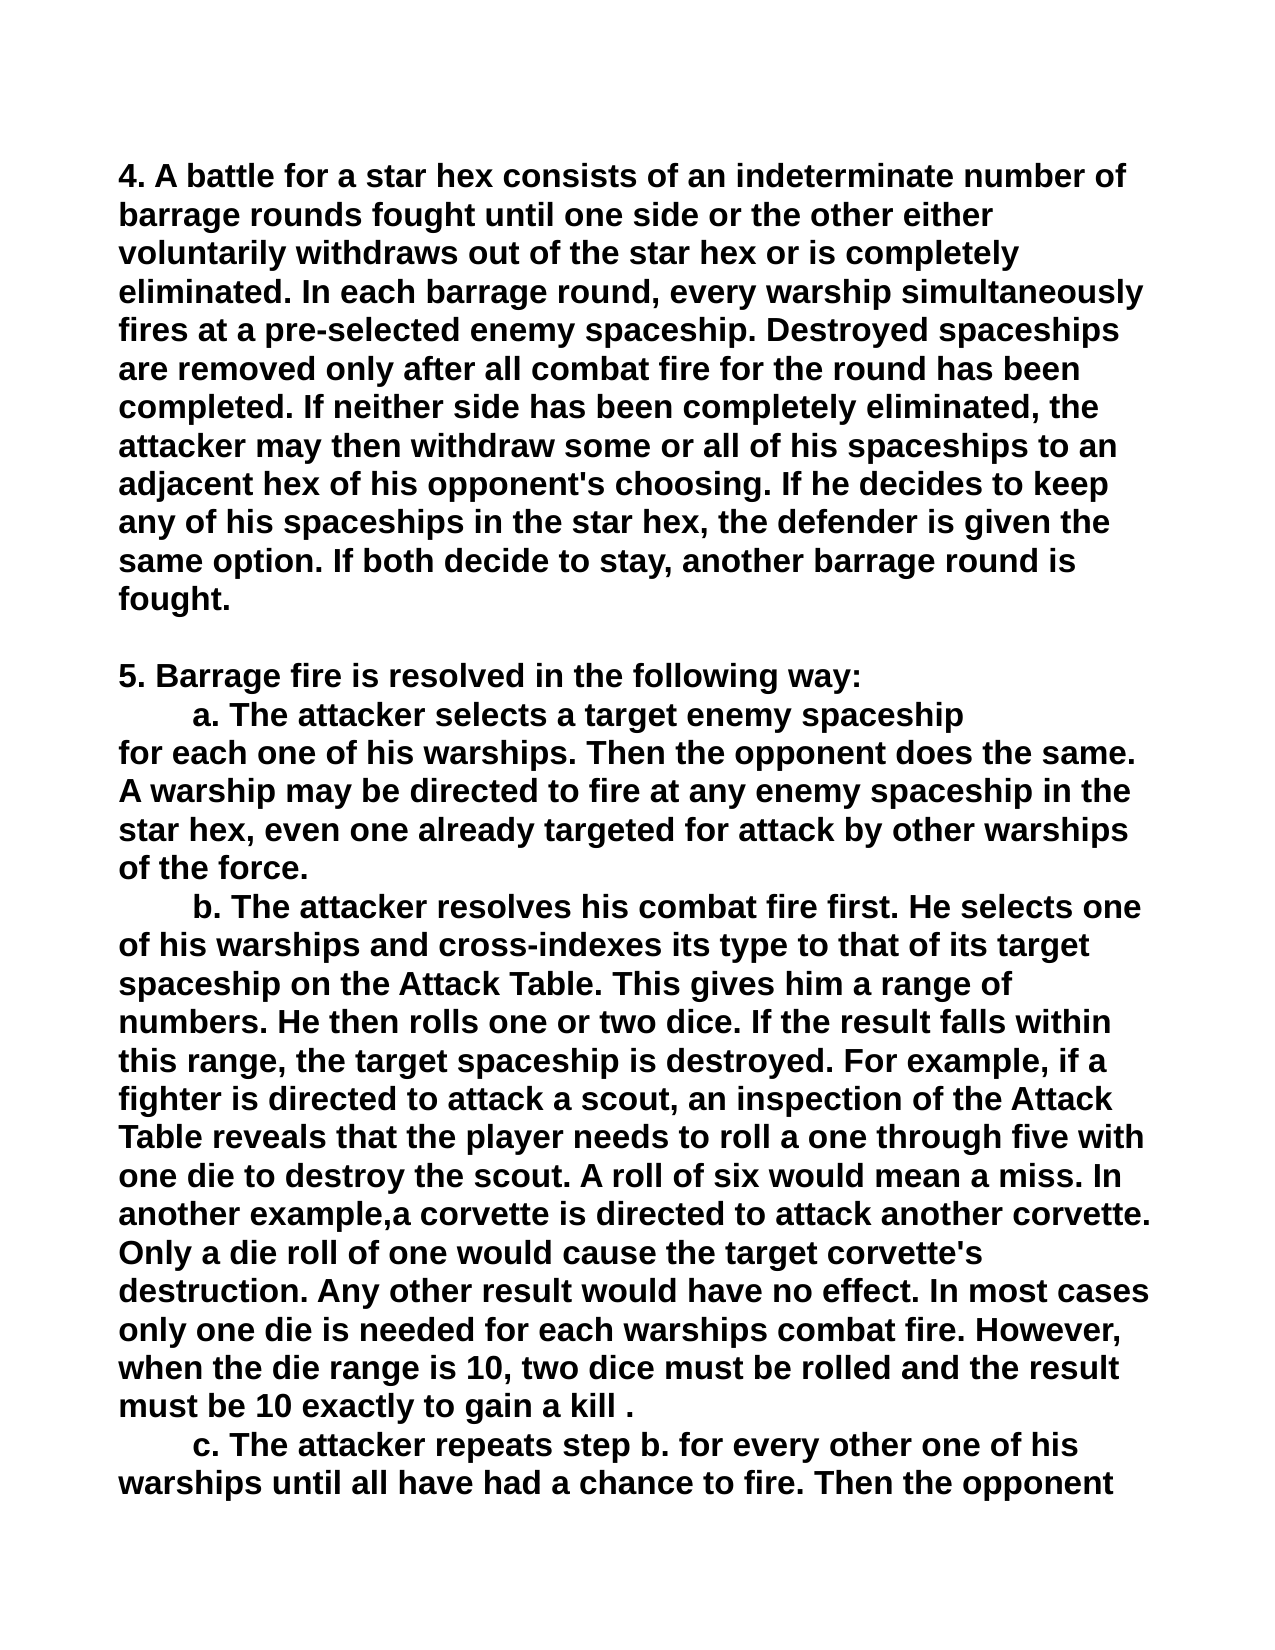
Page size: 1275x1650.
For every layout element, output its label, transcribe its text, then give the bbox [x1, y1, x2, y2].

text 4. A battle for a star hex consists of an indeterminate number of barrage rounds fought until one side or the other either voluntarily withdraws out of the star hex or is completely eliminated. In each barrage round, every warship simultaneously fires at a pre-selected enemy spaceship. Destroyed spaceships are removed only after all combat fire for the round has been completed. If neither side has been completely eliminated, the attacker may then withdraw some or all of his spaceships to an [118, 157, 1157, 464]
text b. The attacker resolves his combat fire first. He selects one of his warships and cross-indexes its type to that of its target spaceship on the Attack Table. This gives him a range of numbers. He then rolls one or two dice. If the result falls within [118, 887, 1157, 1041]
text destruction. Any other result would have no effect. In most cases only one die is needed for each warships combat fire. However, when the die range is 10, two dice must be rolled and the result must be 10 exactly to gain a kill . [118, 1271, 1157, 1425]
text this range, the target spaceship is destroyed. For example, if a fighter is directed to attack a scout, an inspection of the Attack Table reveals that the player needs to roll a one through five with one die to destroy the scout. A roll of six would mean a miss. In another example,a corvette is directed to attack another corvette. [118, 1041, 1157, 1233]
text for each one of his warships. Then the opponent does the same. A warship may be directed to fire at any enemy spaceship in the star hex, even one already targeted for attack by other warships of the force. [118, 733, 1157, 887]
text Only a die roll of one would cause the target corvette's [118, 1233, 1157, 1271]
text c. The attacker repeats step b. for every other one of his warships until all have had a chance to fire. Then the opponent [118, 1425, 1157, 1502]
text 5. Barrage fire is resolved in the following way: [118, 656, 1157, 695]
text a. The attacker selects a target enemy spaceship [118, 695, 1157, 733]
text adjacent hex of his opponent's choosing. If he decides to keep any of his spaceships in the star hex, the defender is given the same option. If both decide to stay, another barrage round is fought. [118, 464, 1157, 618]
